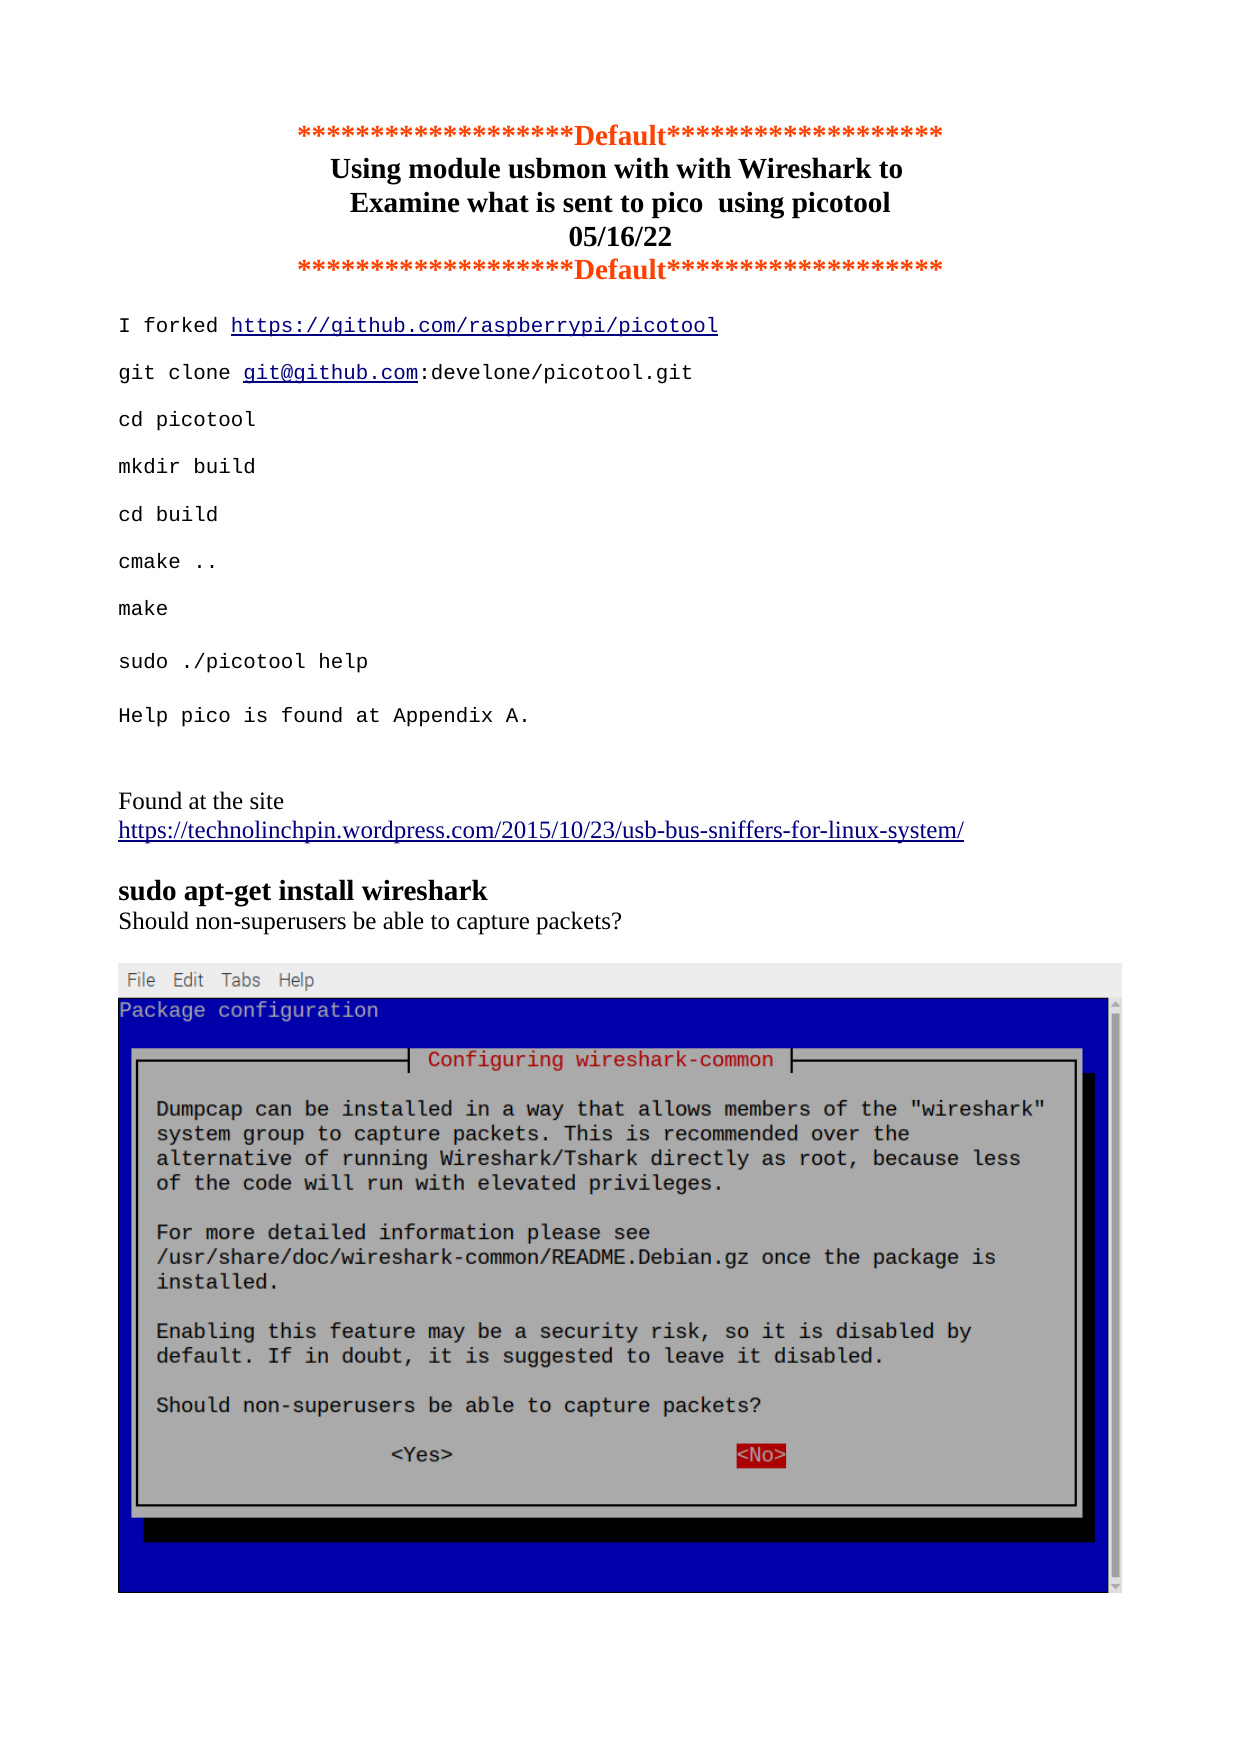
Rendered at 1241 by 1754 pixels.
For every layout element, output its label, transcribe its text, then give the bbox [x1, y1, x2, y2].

text *******************Default******************* [118, 252, 1122, 286]
text git clone git@github.com:develone/picotool.git [118, 362, 1122, 386]
text cd picotool [118, 409, 1122, 433]
text I forked https://github.com/raspberrypi/picotool [118, 314, 1122, 338]
text 05/16/22 [118, 219, 1122, 252]
text make [118, 598, 1122, 622]
text Found at the site [118, 786, 1122, 815]
text *******************Default******************* [118, 118, 1122, 152]
text Examine what is sent to pico using picotool [118, 185, 1122, 219]
text Using module usbmon with with Wireshark to [118, 152, 1122, 185]
text Should non-superusers be able to capture packets? [118, 906, 1122, 935]
text sudo ./picotool help [118, 651, 1122, 675]
picture [118, 963, 1123, 1593]
text mkdir build [118, 456, 1122, 480]
text Help pico is found at Appendix A. [118, 704, 1122, 728]
text sudo apt-get install wireshark [118, 873, 1122, 906]
text cmake .. [118, 551, 1122, 575]
text cd build [118, 504, 1122, 527]
text https://technolinchpin.wordpress.com/2015/10/23/usb-bus-sniffers-for-linux-system/ [118, 815, 1122, 844]
